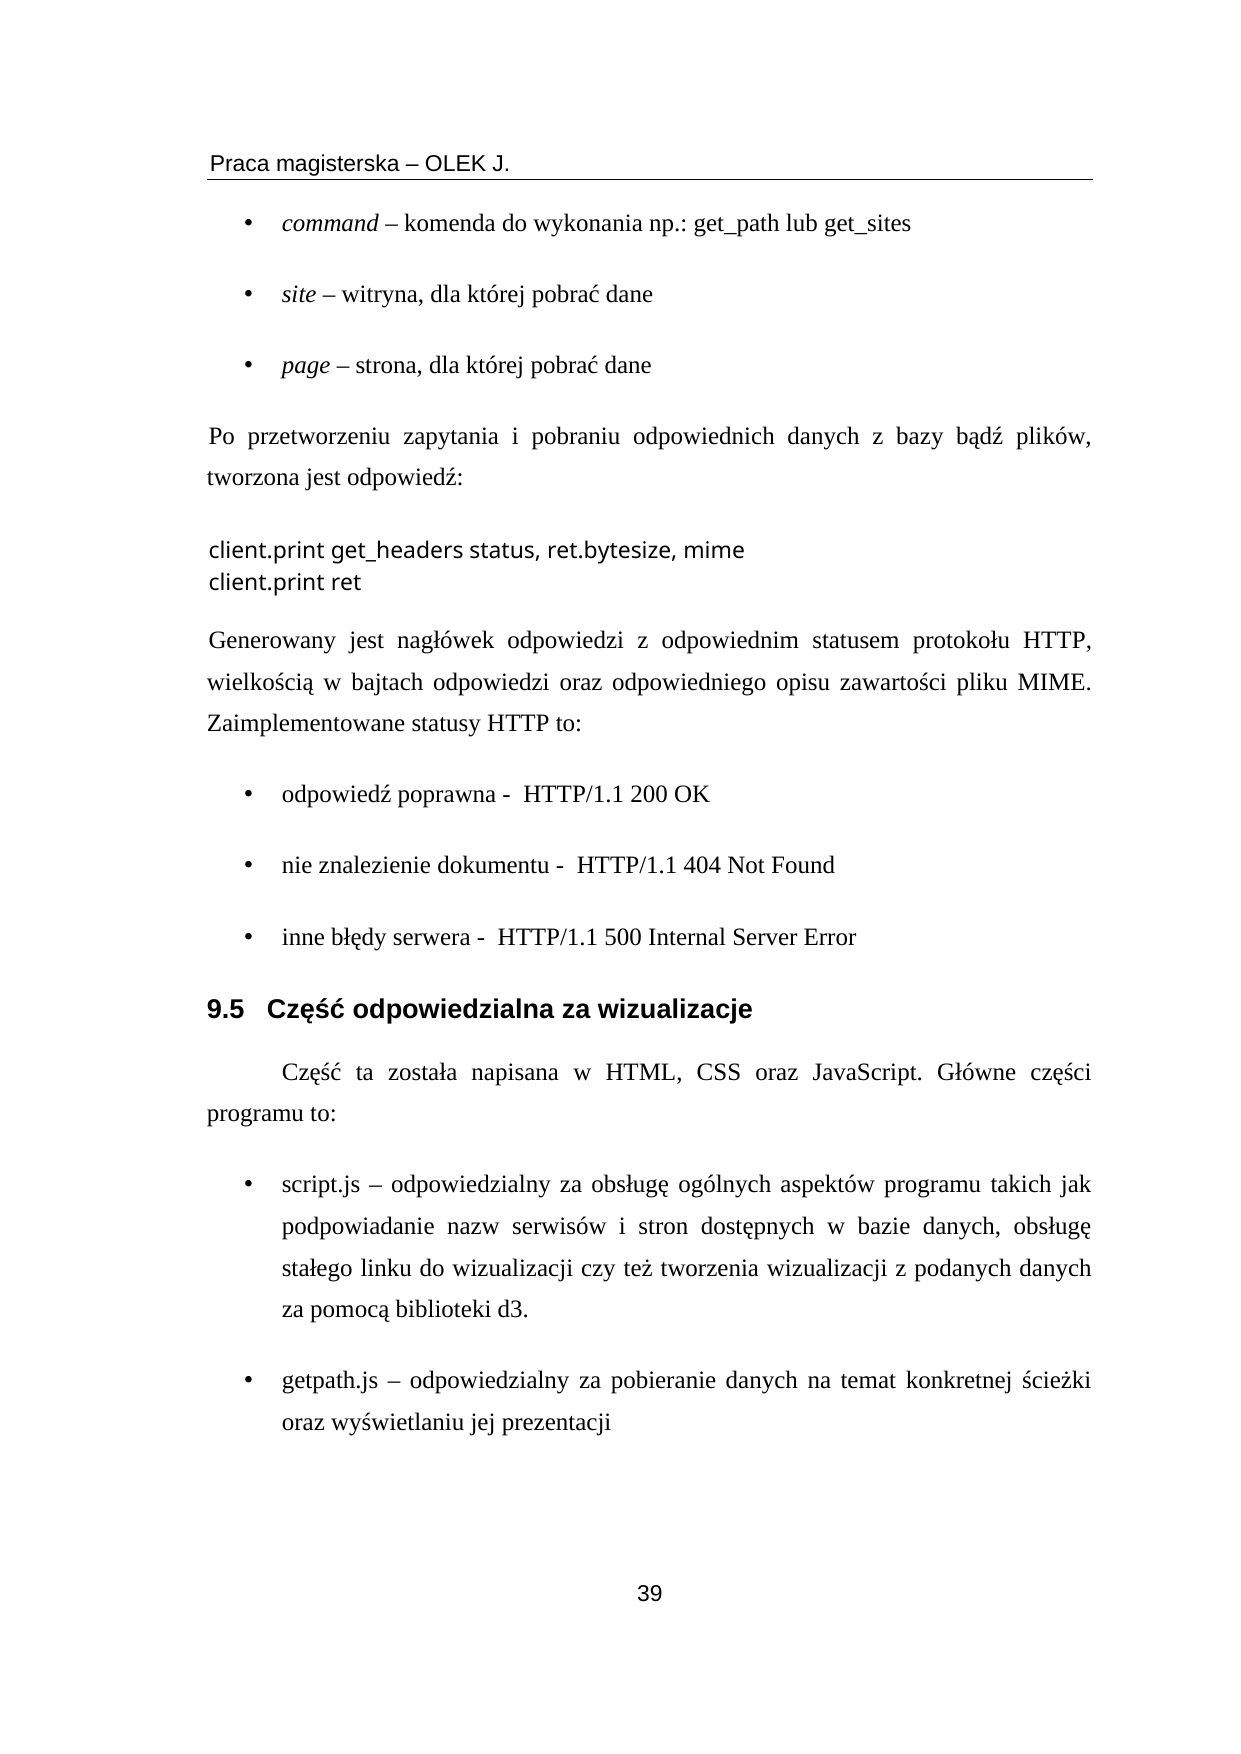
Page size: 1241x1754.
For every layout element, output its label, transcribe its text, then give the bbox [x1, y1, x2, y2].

list getpath.js – odpowiedzialny za pobieranie danych na temat konkretnej ścieżki oraz wyświetlaniu jej prezentacji [244, 1366, 1093, 1436]
list site – witryna, dla której pobrać dane [244, 280, 1093, 307]
list inne błędy serwera - HTTP/1.1 500 Internal Server Error [244, 923, 1093, 950]
list client.print ret [207, 566, 1093, 597]
list client.print get_headers status, ret.bytesize, mime [207, 534, 1093, 566]
list page – strona, dla której pobrać dane [244, 351, 1093, 378]
list nie znalezienie dokumentu - HTTP/1.1 404 Not Found [244, 852, 1093, 879]
text Po przetworzeniu zapytania i pobraniu odpowiednich danych z bazy bądź plików, tworzona jest odpowiedź: [207, 422, 1093, 491]
list odpowiedź poprawna - HTTP/1.1 200 OK [244, 781, 1093, 808]
text Część ta została napisana w HTML, CSS oraz JavaScript. Główne części programu to: [207, 1058, 1093, 1127]
subtitle Część odpowiedzialna za wizualizacje [207, 994, 1093, 1024]
list command – komenda do wykonania np.: get_path lub get_sites [244, 209, 1093, 236]
list script.js – odpowiedzialny za obsługę ogólnych aspektów programu takich jak podpowiadanie nazw serwisów i stron dostępnych w bazie danych, obsługę stałego linku do wizualizacji czy też tworzenia wizualizacji z podanych danych za pomocą biblioteki d3. [244, 1171, 1093, 1323]
text Generowany jest nagłówek odpowiedzi z odpowiednim statusem protokołu HTTP, wielkością w bajtach odpowiedzi oraz odpowiedniego opisu zawartości pliku MIME. Zaimplementowane statusy HTTP to: [207, 626, 1093, 737]
